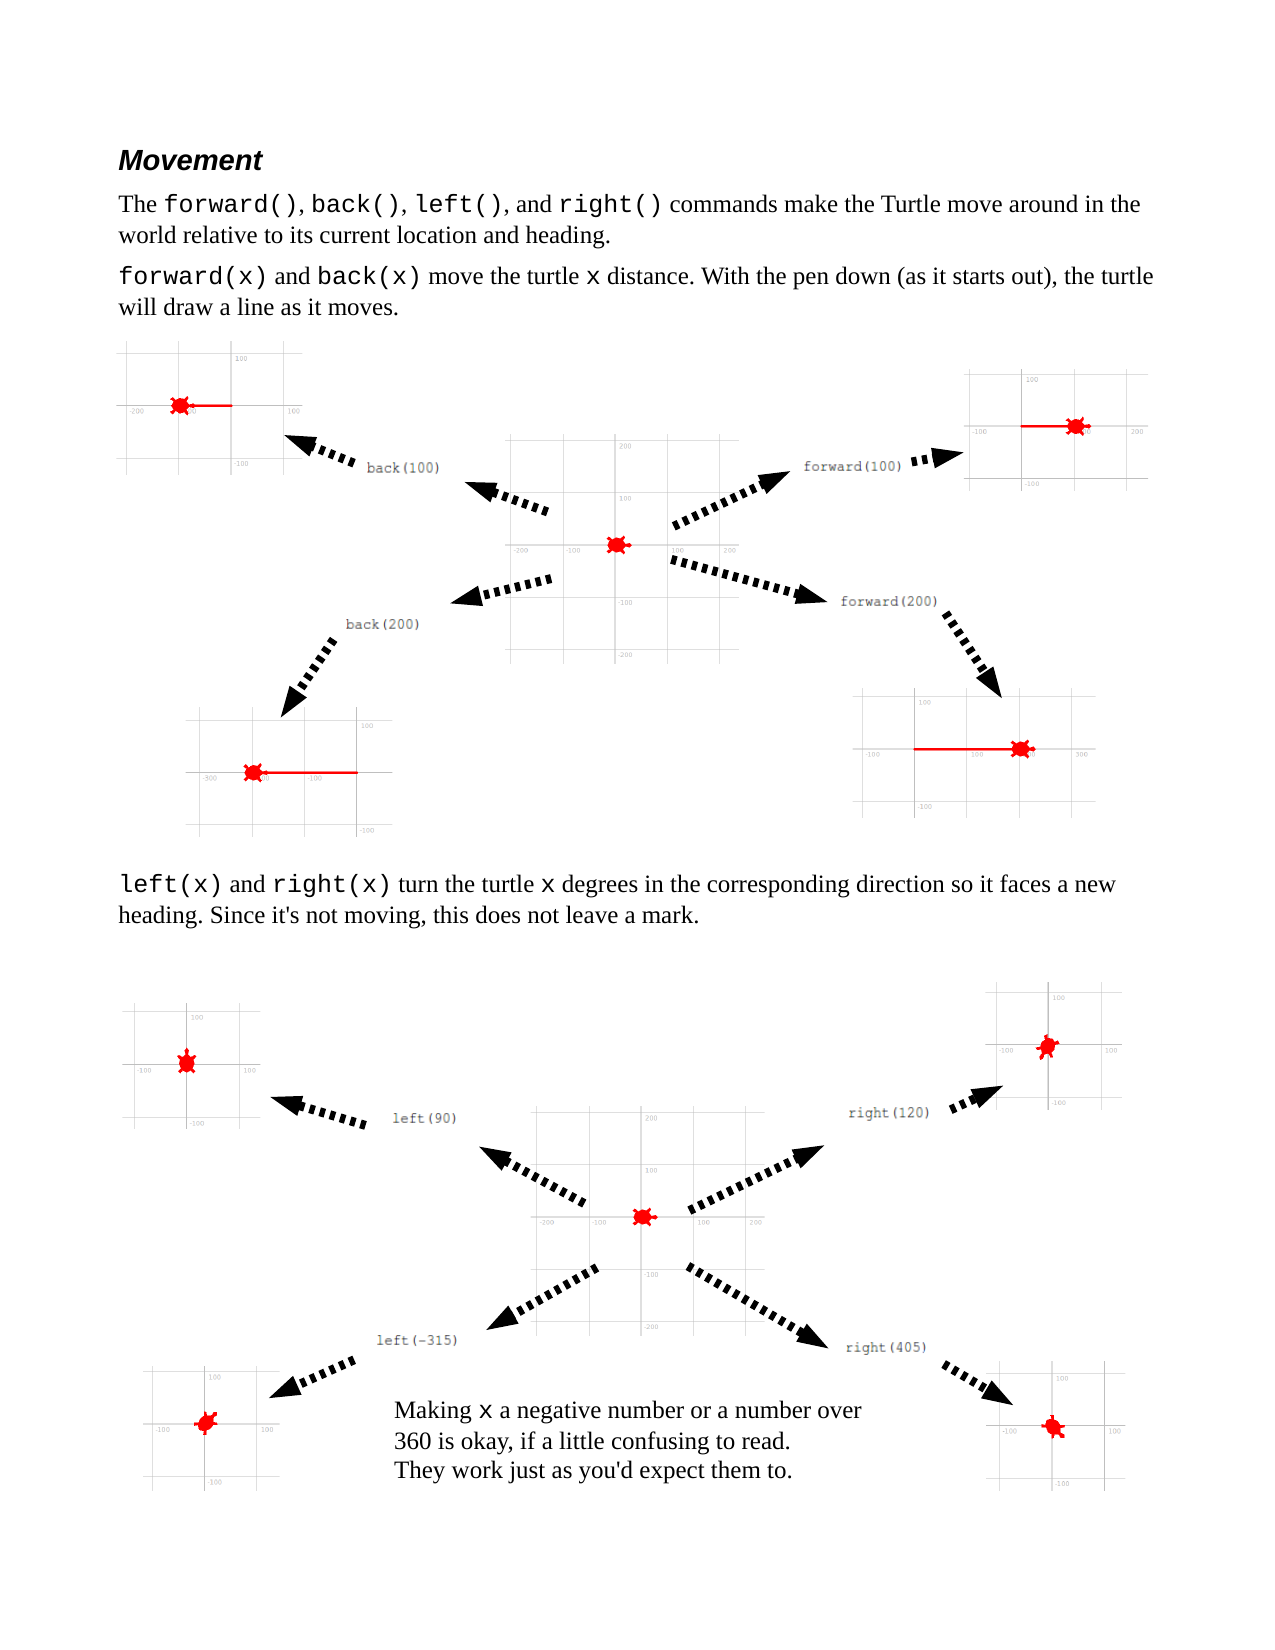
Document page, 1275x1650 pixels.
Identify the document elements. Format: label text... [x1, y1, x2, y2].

picture [840, 593, 938, 609]
text left(x) and right(x) turn the turtle x degrees in the corresponding direction so it faces a new heading. Since it's not moving, this does not leave a mark. [118, 869, 1157, 929]
picture [985, 982, 1122, 1110]
picture [366, 460, 440, 475]
text The forward(), back(), left(), and right() commands make the Turtle move around in the world relative to its current location and heading. [118, 189, 1157, 249]
picture [803, 458, 902, 474]
picture [116, 341, 303, 475]
picture [122, 1003, 261, 1129]
picture [345, 618, 420, 631]
picture [963, 369, 1149, 491]
picture [185, 707, 393, 837]
picture [986, 1361, 1126, 1491]
picture [852, 688, 1096, 818]
picture [530, 1106, 765, 1336]
picture [505, 434, 739, 664]
picture [846, 1339, 927, 1356]
picture [848, 1106, 930, 1122]
text forward(x) and back(x) move the turtle x distance. With the pen down (as it starts out), the turtle will draw a line as it moves. [118, 261, 1157, 321]
picture [376, 1334, 458, 1347]
picture [143, 1366, 280, 1491]
subtitle Movement [118, 143, 1157, 177]
picture [392, 1113, 457, 1125]
